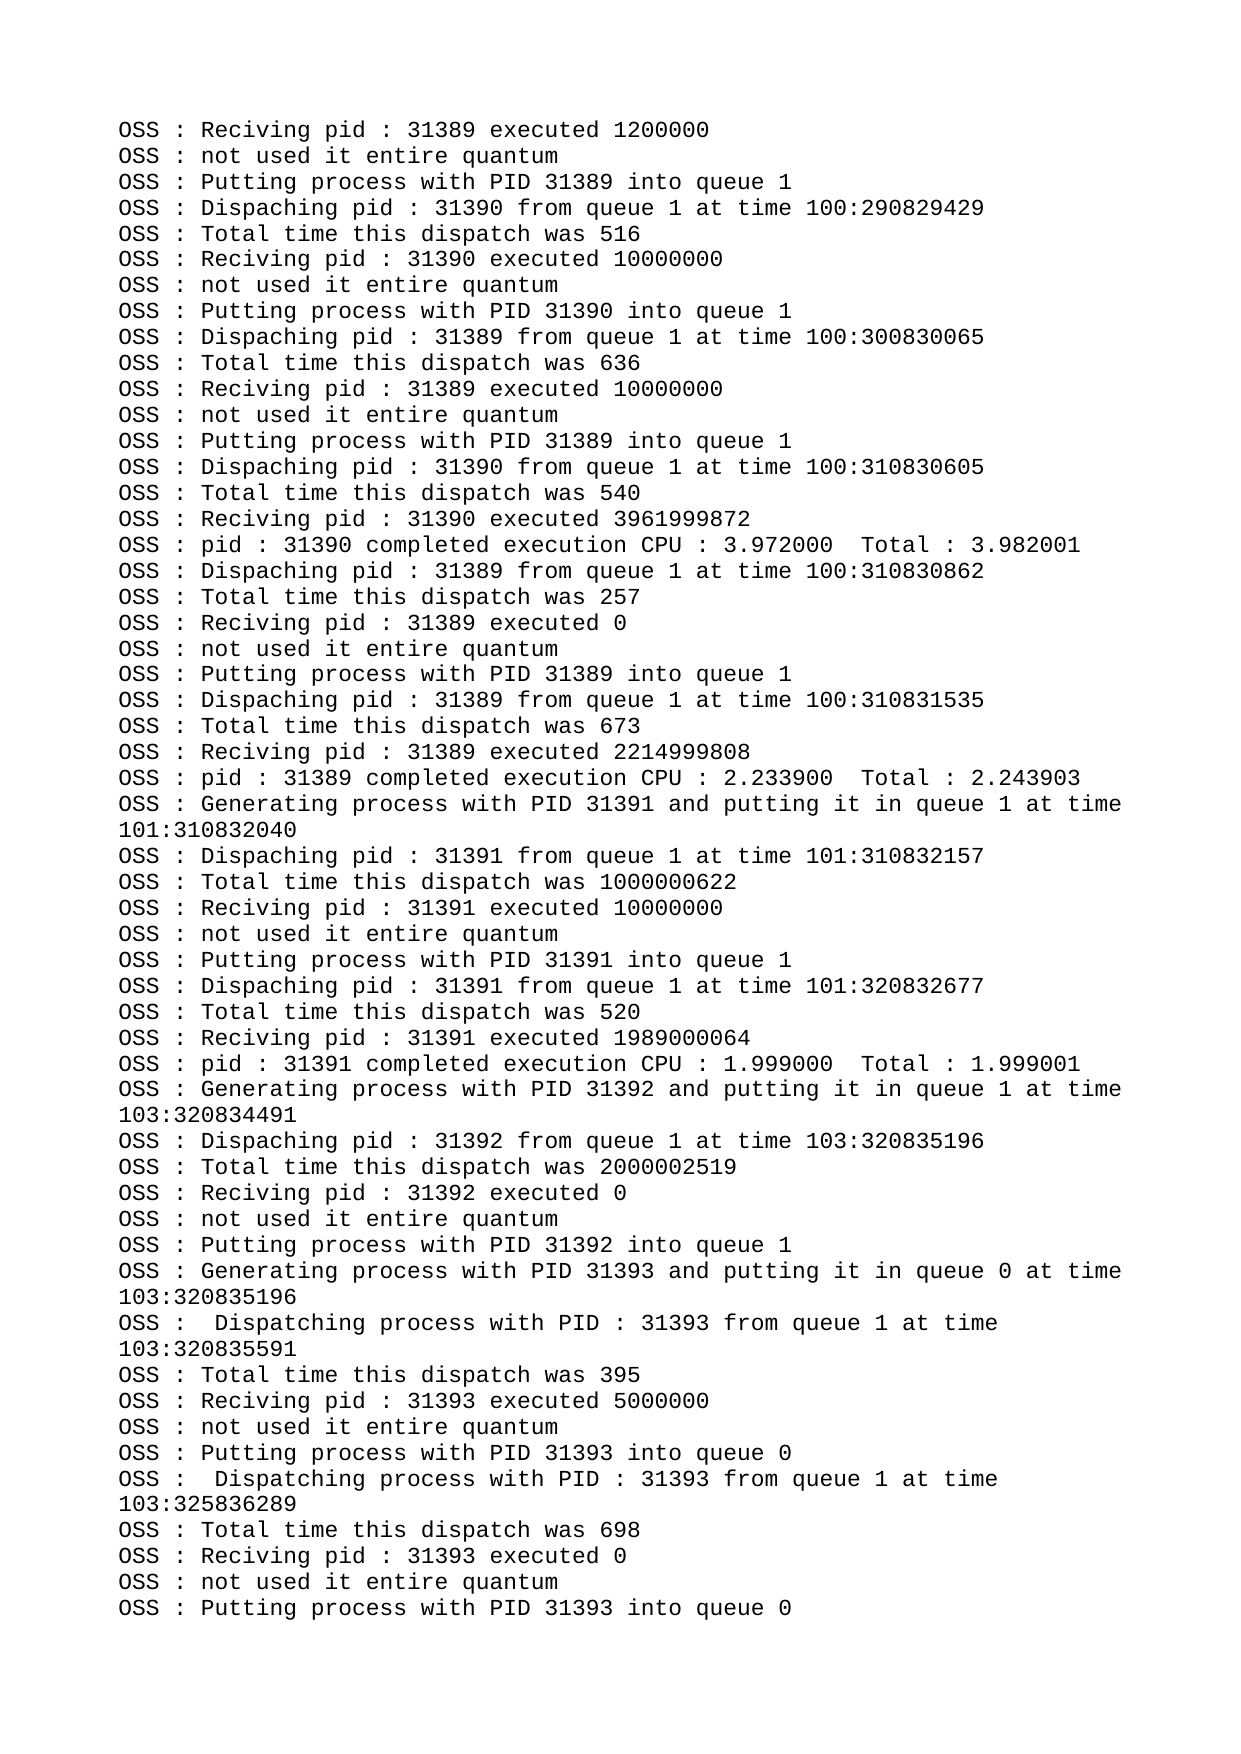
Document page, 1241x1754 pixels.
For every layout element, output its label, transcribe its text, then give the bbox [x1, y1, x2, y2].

text OSS : Dispaching pid : 31391 from queue 1 at time 101:310832157 [118, 844, 1122, 870]
text OSS : not used it entire quantum [118, 403, 1122, 429]
text OSS : Reciving pid : 31391 executed 10000000 [118, 896, 1122, 922]
text OSS : Reciving pid : 31390 executed 10000000 [118, 248, 1122, 274]
text OSS : Putting process with PID 31389 into queue 1 [118, 170, 1122, 196]
text OSS : Total time this dispatch was 673 [118, 715, 1122, 741]
text OSS : Total time this dispatch was 257 [118, 585, 1122, 611]
text OSS : Reciving pid : 31389 executed 10000000 [118, 377, 1122, 403]
text OSS : Total time this dispatch was 2000002519 [118, 1156, 1122, 1182]
text OSS : Total time this dispatch was 698 [118, 1519, 1122, 1545]
text OSS : Total time this dispatch was 1000000622 [118, 870, 1122, 896]
text OSS : Dispaching pid : 31390 from queue 1 at time 100:310830605 [118, 455, 1122, 481]
text OSS : Dispaching pid : 31389 from queue 1 at time 100:310831535 [118, 689, 1122, 715]
text OSS : Reciving pid : 31389 executed 0 [118, 611, 1122, 637]
text OSS : Putting process with PID 31389 into queue 1 [118, 429, 1122, 455]
text OSS : Dispaching pid : 31389 from queue 1 at time 100:310830862 [118, 559, 1122, 585]
text OSS : Total time this dispatch was 395 [118, 1363, 1122, 1389]
text OSS : Putting process with PID 31393 into queue 0 [118, 1597, 1122, 1622]
text OSS : not used it entire quantum [118, 274, 1122, 300]
text OSS : Dispaching pid : 31390 from queue 1 at time 100:290829429 [118, 196, 1122, 222]
text OSS : Putting process with PID 31392 into queue 1 [118, 1233, 1122, 1259]
text OSS : Dispaching pid : 31392 from queue 1 at time 103:320835196 [118, 1130, 1122, 1156]
text OSS : not used it entire quantum [118, 637, 1122, 663]
text OSS : Total time this dispatch was 520 [118, 1000, 1122, 1026]
text OSS : not used it entire quantum [118, 1571, 1122, 1597]
text OSS : Total time this dispatch was 540 [118, 481, 1122, 507]
text OSS : Dispatching process with PID : 31393 from queue 1 at time 103:325836289 [118, 1467, 1122, 1519]
text OSS : not used it entire quantum [118, 144, 1122, 170]
text OSS : Putting process with PID 31389 into queue 1 [118, 663, 1122, 689]
text OSS : Reciving pid : 31389 executed 1200000 [118, 118, 1122, 144]
text OSS : not used it entire quantum [118, 1207, 1122, 1233]
text OSS : Total time this dispatch was 516 [118, 222, 1122, 248]
text OSS : pid : 31391 completed execution CPU : 1.999000 Total : 1.999001 [118, 1052, 1122, 1078]
text OSS : Generating process with PID 31393 and putting it in queue 0 at time 103:320835196 [118, 1259, 1122, 1311]
text OSS : Reciving pid : 31391 executed 1989000064 [118, 1026, 1122, 1052]
text OSS : pid : 31389 completed execution CPU : 2.233900 Total : 2.243903 [118, 767, 1122, 792]
text OSS : Putting process with PID 31393 into queue 0 [118, 1441, 1122, 1467]
text OSS : Reciving pid : 31389 executed 2214999808 [118, 741, 1122, 767]
text OSS : Reciving pid : 31393 executed 0 [118, 1545, 1122, 1571]
text OSS : pid : 31390 completed execution CPU : 3.972000 Total : 3.982001 [118, 533, 1122, 559]
text OSS : not used it entire quantum [118, 922, 1122, 948]
text OSS : Dispaching pid : 31389 from queue 1 at time 100:300830065 [118, 326, 1122, 352]
text OSS : Putting process with PID 31390 into queue 1 [118, 300, 1122, 326]
text OSS : Reciving pid : 31392 executed 0 [118, 1182, 1122, 1207]
text OSS : Putting process with PID 31391 into queue 1 [118, 948, 1122, 974]
text OSS : Dispatching process with PID : 31393 from queue 1 at time 103:320835591 [118, 1311, 1122, 1363]
text OSS : Total time this dispatch was 636 [118, 352, 1122, 377]
text OSS : not used it entire quantum [118, 1415, 1122, 1441]
text OSS : Dispaching pid : 31391 from queue 1 at time 101:320832677 [118, 974, 1122, 1000]
text OSS : Generating process with PID 31392 and putting it in queue 1 at time 103:320834491 [118, 1078, 1122, 1130]
text OSS : Reciving pid : 31393 executed 5000000 [118, 1389, 1122, 1415]
text OSS : Reciving pid : 31390 executed 3961999872 [118, 507, 1122, 533]
text OSS : Generating process with PID 31391 and putting it in queue 1 at time 101:310832040 [118, 792, 1122, 844]
